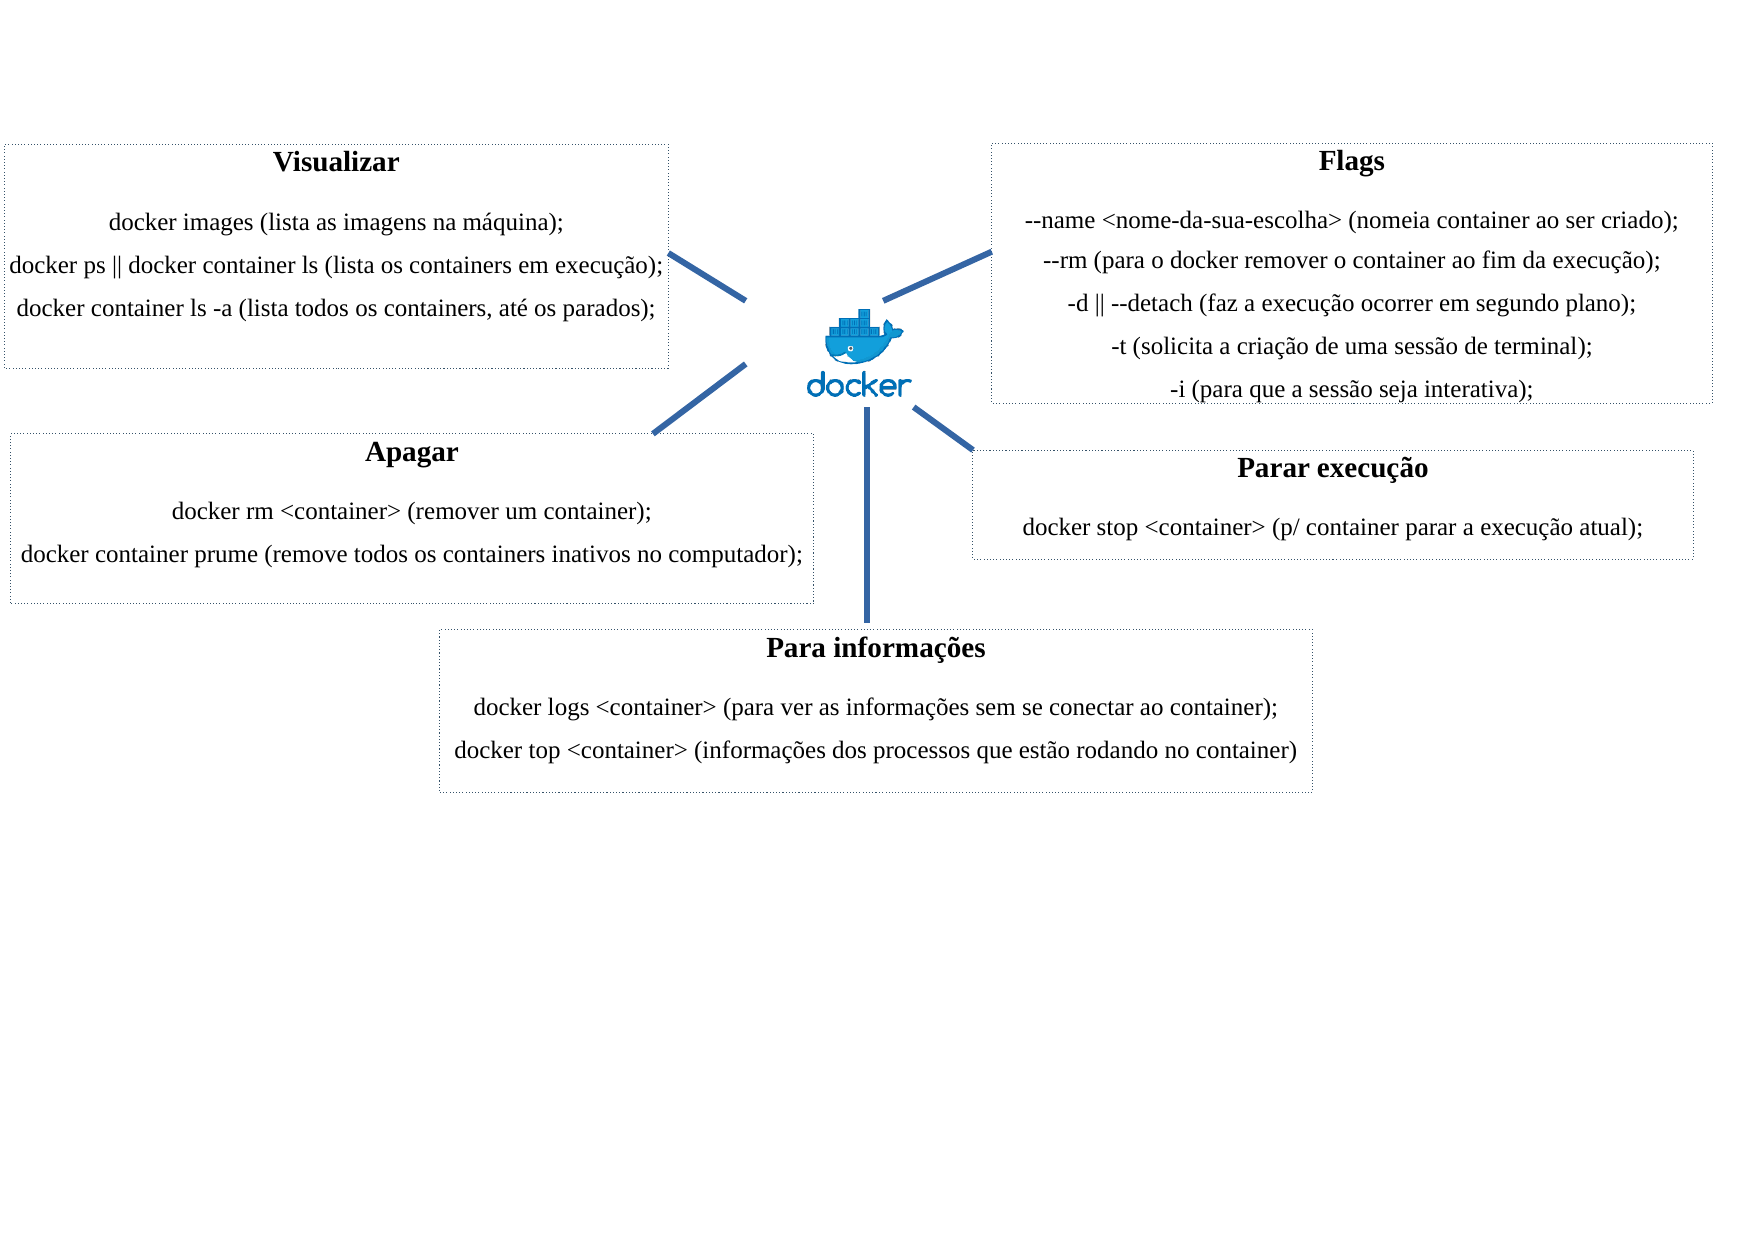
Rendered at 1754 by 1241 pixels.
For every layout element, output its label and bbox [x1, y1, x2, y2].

picture [745, 300, 973, 408]
